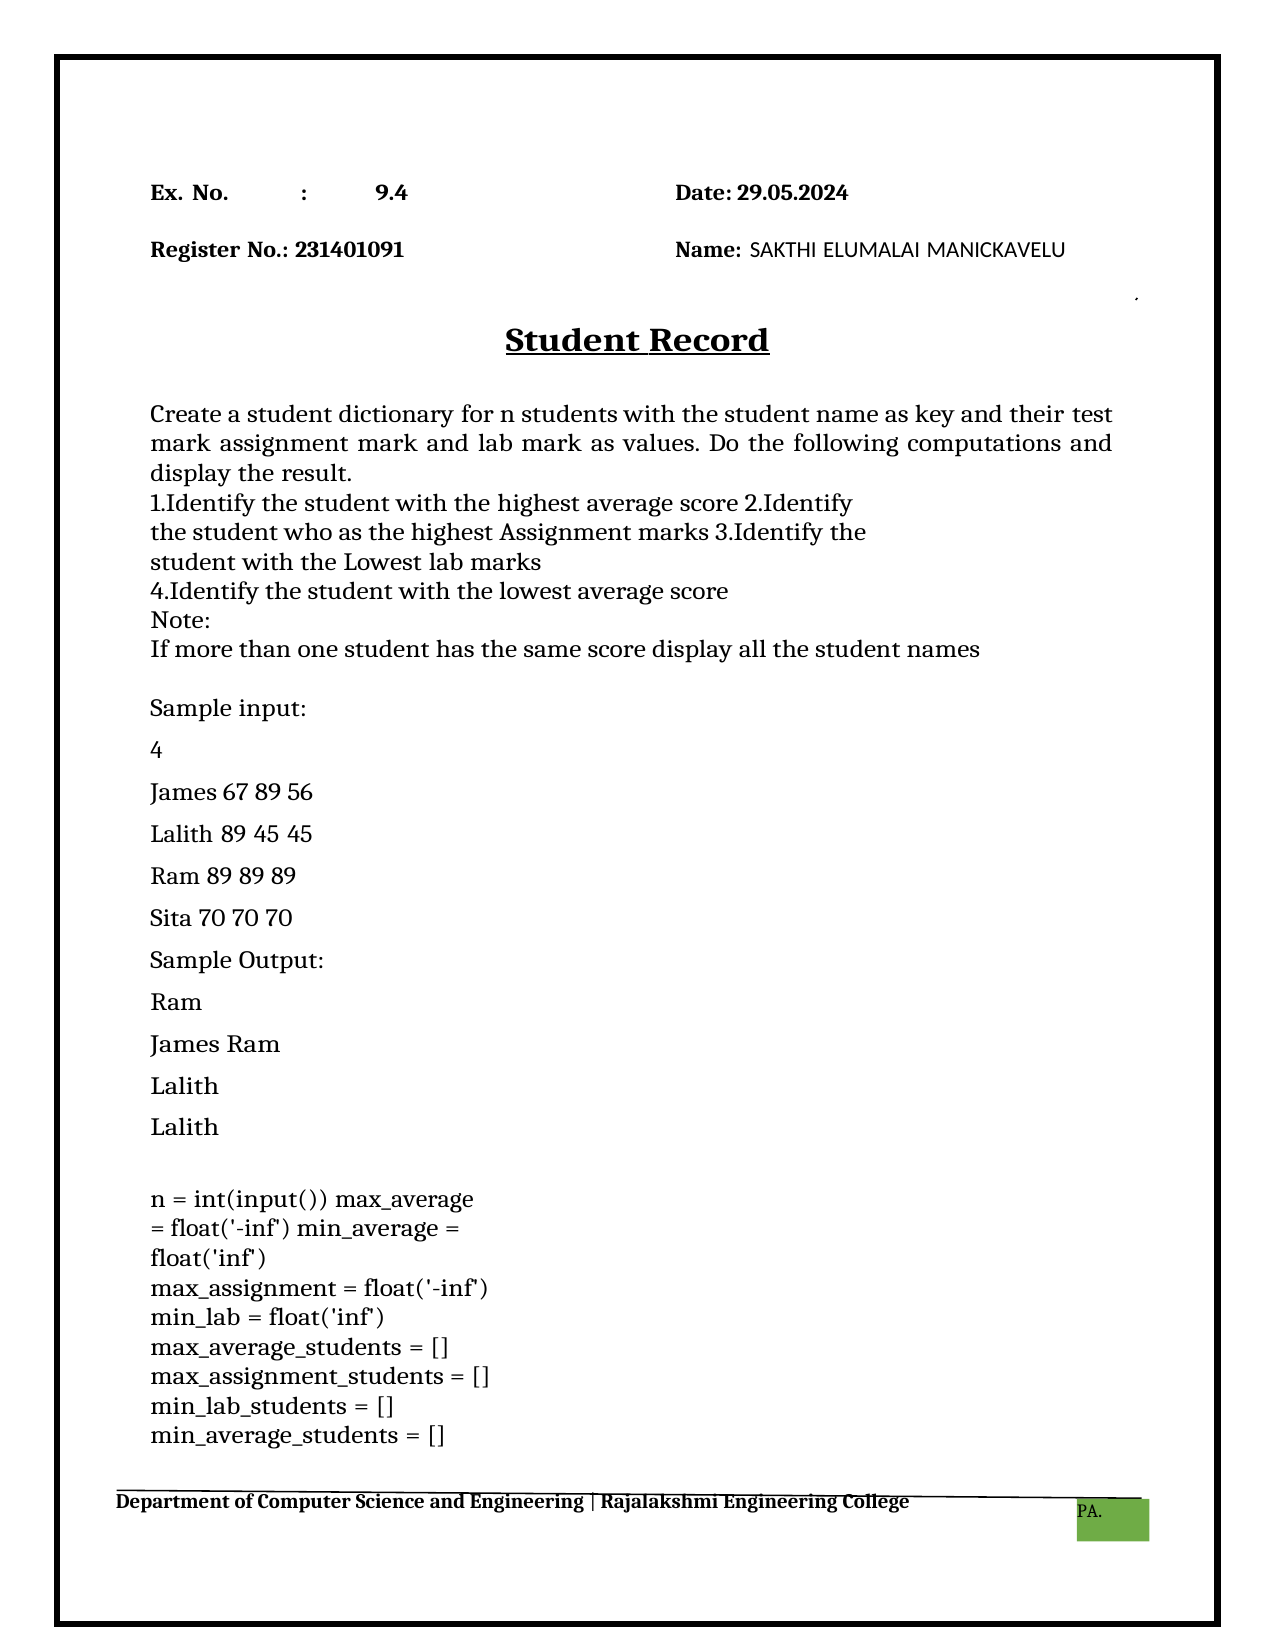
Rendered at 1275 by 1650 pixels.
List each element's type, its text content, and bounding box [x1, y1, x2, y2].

text Register No.: 231401091 Name: SAKTHI ELUMALAI MANICKAVELU [150, 235, 1137, 263]
text Ram [150, 988, 1137, 1017]
text 4.Identify the student with the lowest average score Note: [150, 577, 752, 635]
text Sample input: [150, 694, 1137, 723]
text n = int(input()) max_average = float('-inf') min_average = float('inf') [150, 1185, 474, 1273]
text If more than one student has the same score display all the student names [150, 635, 1137, 664]
text max_assignment = float('-inf') min_lab = float('inf') max_average_students = [] max_assignment_students = [] min_lab_students = [] min_average_students = [] [150, 1273, 505, 1450]
text Ram 89 89 89 [150, 862, 1137, 891]
text 1.Identify the student with the highest average score 2.Identify the student who as the highest Assignment marks 3.Identify the student with the Lowest lab marks [150, 488, 880, 576]
text Create a student dictionary for n students with the student name as key and their test mark assignment mark and lab mark as values. Do the following computations and display the result. [150, 400, 1113, 488]
text Sita 70 70 70 Sample Output: [150, 904, 335, 975]
text Ex. No. : 9.4 Date: 29.05.2024 [150, 180, 1137, 206]
subtitle Student Record [308, 321, 967, 359]
text James 67 89 56 [150, 778, 1137, 807]
text 4 [150, 736, 1137, 765]
text James Ram Lalith Lalith [150, 1030, 286, 1142]
text Lalith 89 45 45 [150, 820, 1137, 849]
